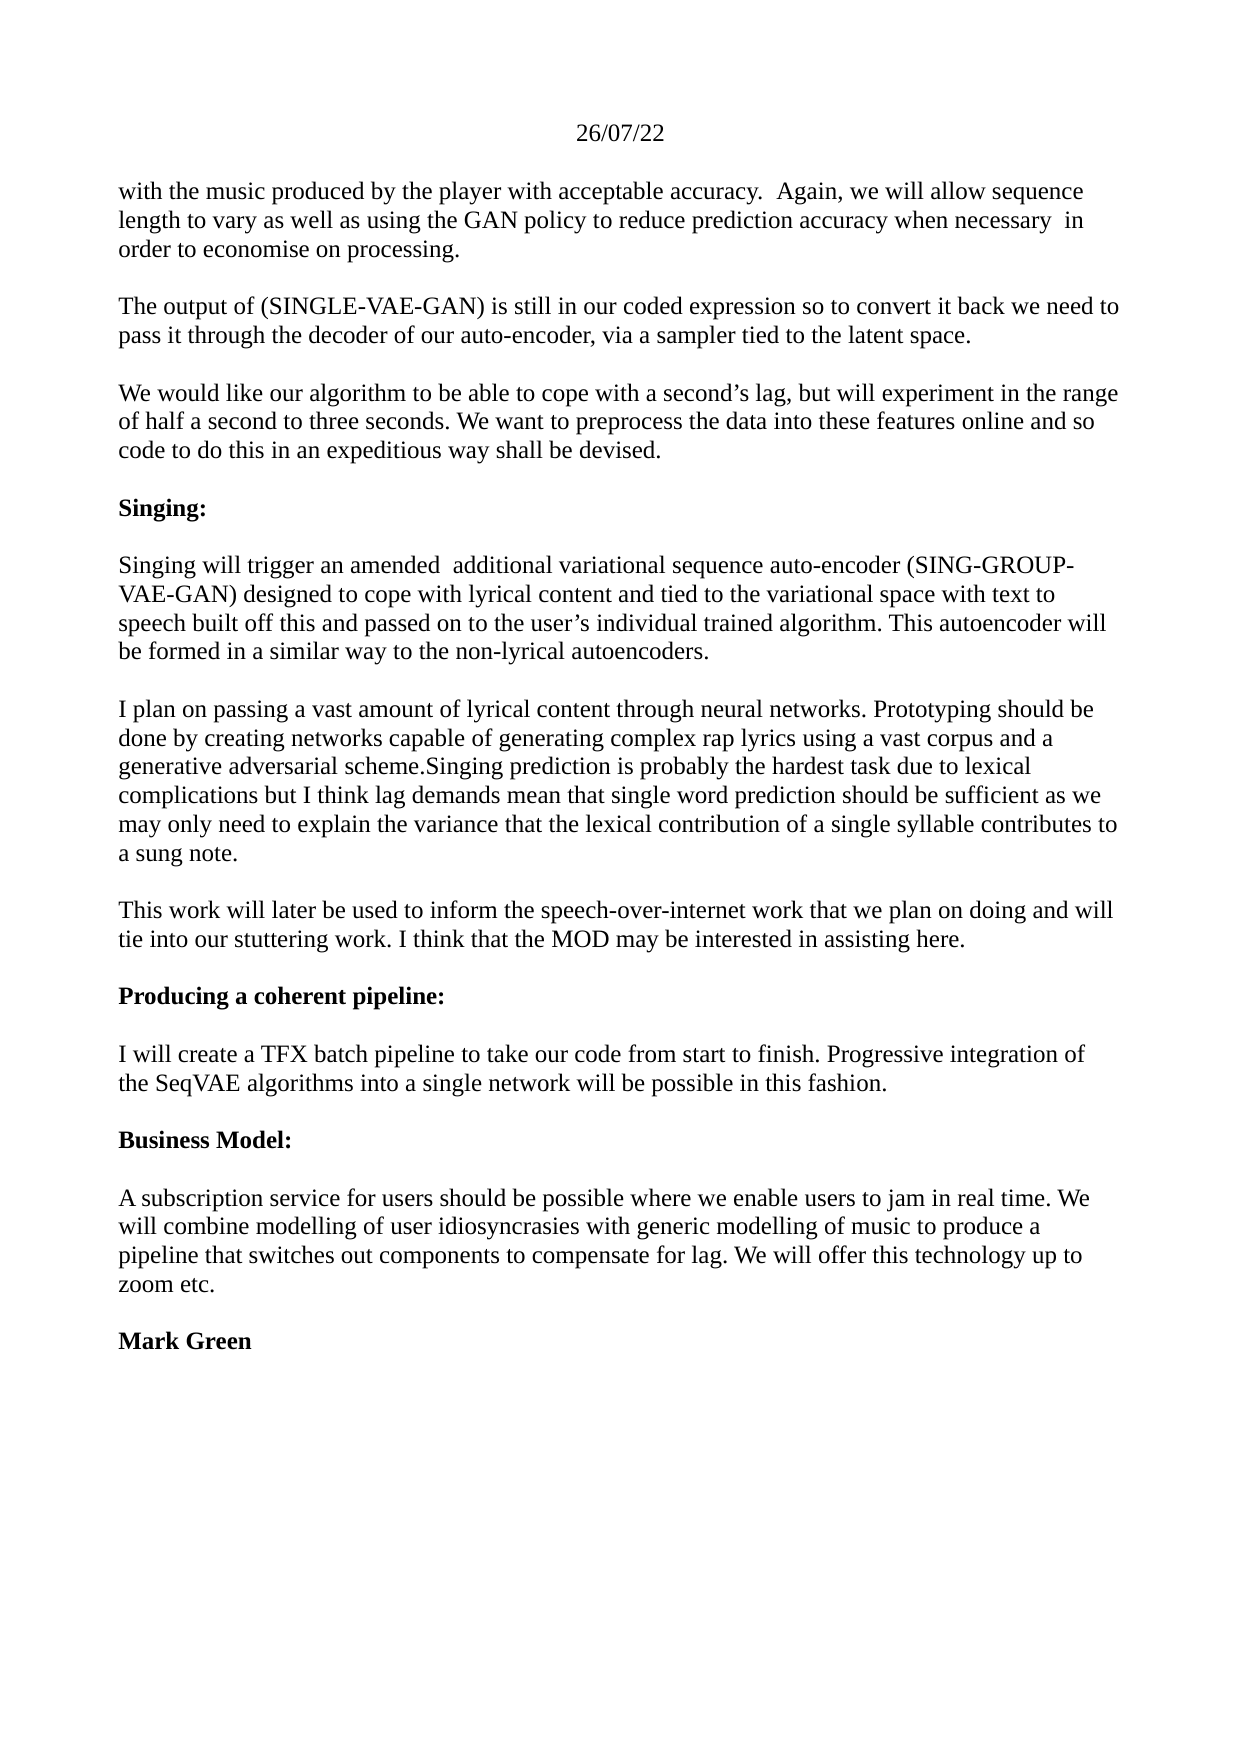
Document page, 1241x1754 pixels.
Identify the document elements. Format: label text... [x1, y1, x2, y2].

text Producing a coherent pipeline: [118, 981, 1122, 1010]
text with the music produced by the player with acceptable accuracy. Again, we will allow sequence length to vary as well as using the GAN policy to reduce prediction accuracy when necessary in order to economise on processing. [118, 176, 1122, 263]
text Mark Green [118, 1326, 1122, 1355]
text The output of (SINGLE-VAE-GAN) is still in our coded expression so to convert it back we need to pass it through the decoder of our auto-encoder, via a sampler tied to the latent space. [118, 291, 1122, 349]
text Singing: [118, 493, 1122, 521]
text Business Model: [118, 1125, 1122, 1154]
text We would like our algorithm to be able to cope with a second’s lag, but will experiment in the range of half a second to three seconds. We want to preprocess the data into these features online and so code to do this in an expeditious way shall be devised. [118, 378, 1122, 464]
text This work will later be used to inform the speech-over-internet work that we plan on doing and will tie into our stuttering work. I think that the MOD may be interested in assisting here. [118, 895, 1122, 953]
text Singing will trigger an amended additional variational sequence auto-encoder (SING-GROUP-VAE-GAN) designed to cope with lyrical content and tied to the variational space with text to speech built off this and passed on to the user’s individual trained algorithm. This autoencoder will be formed in a similar way to the non-lyrical autoencoders. [118, 550, 1122, 665]
text I plan on passing a vast amount of lyrical content through neural networks. Prototyping should be done by creating networks capable of generating complex rap lyrics using a vast corpus and a generative adversarial scheme.Singing prediction is probably the hardest task due to lexical complications but I think lag demands mean that single word prediction should be sufficient as we may only need to explain the variance that the lexical contribution of a single syllable contributes to a sung note. [118, 694, 1122, 866]
text I will create a TFX batch pipeline to take our code from start to finish. Progressive integration of the SeqVAE algorithms into a single network will be possible in this fashion. [118, 1039, 1122, 1096]
text A subscription service for users should be possible where we enable users to jam in real time. We will combine modelling of user idiosyncrasies with generic modelling of music to produce a pipeline that switches out components to compensate for lag. We will offer this technology up to zoom etc. [118, 1183, 1122, 1298]
